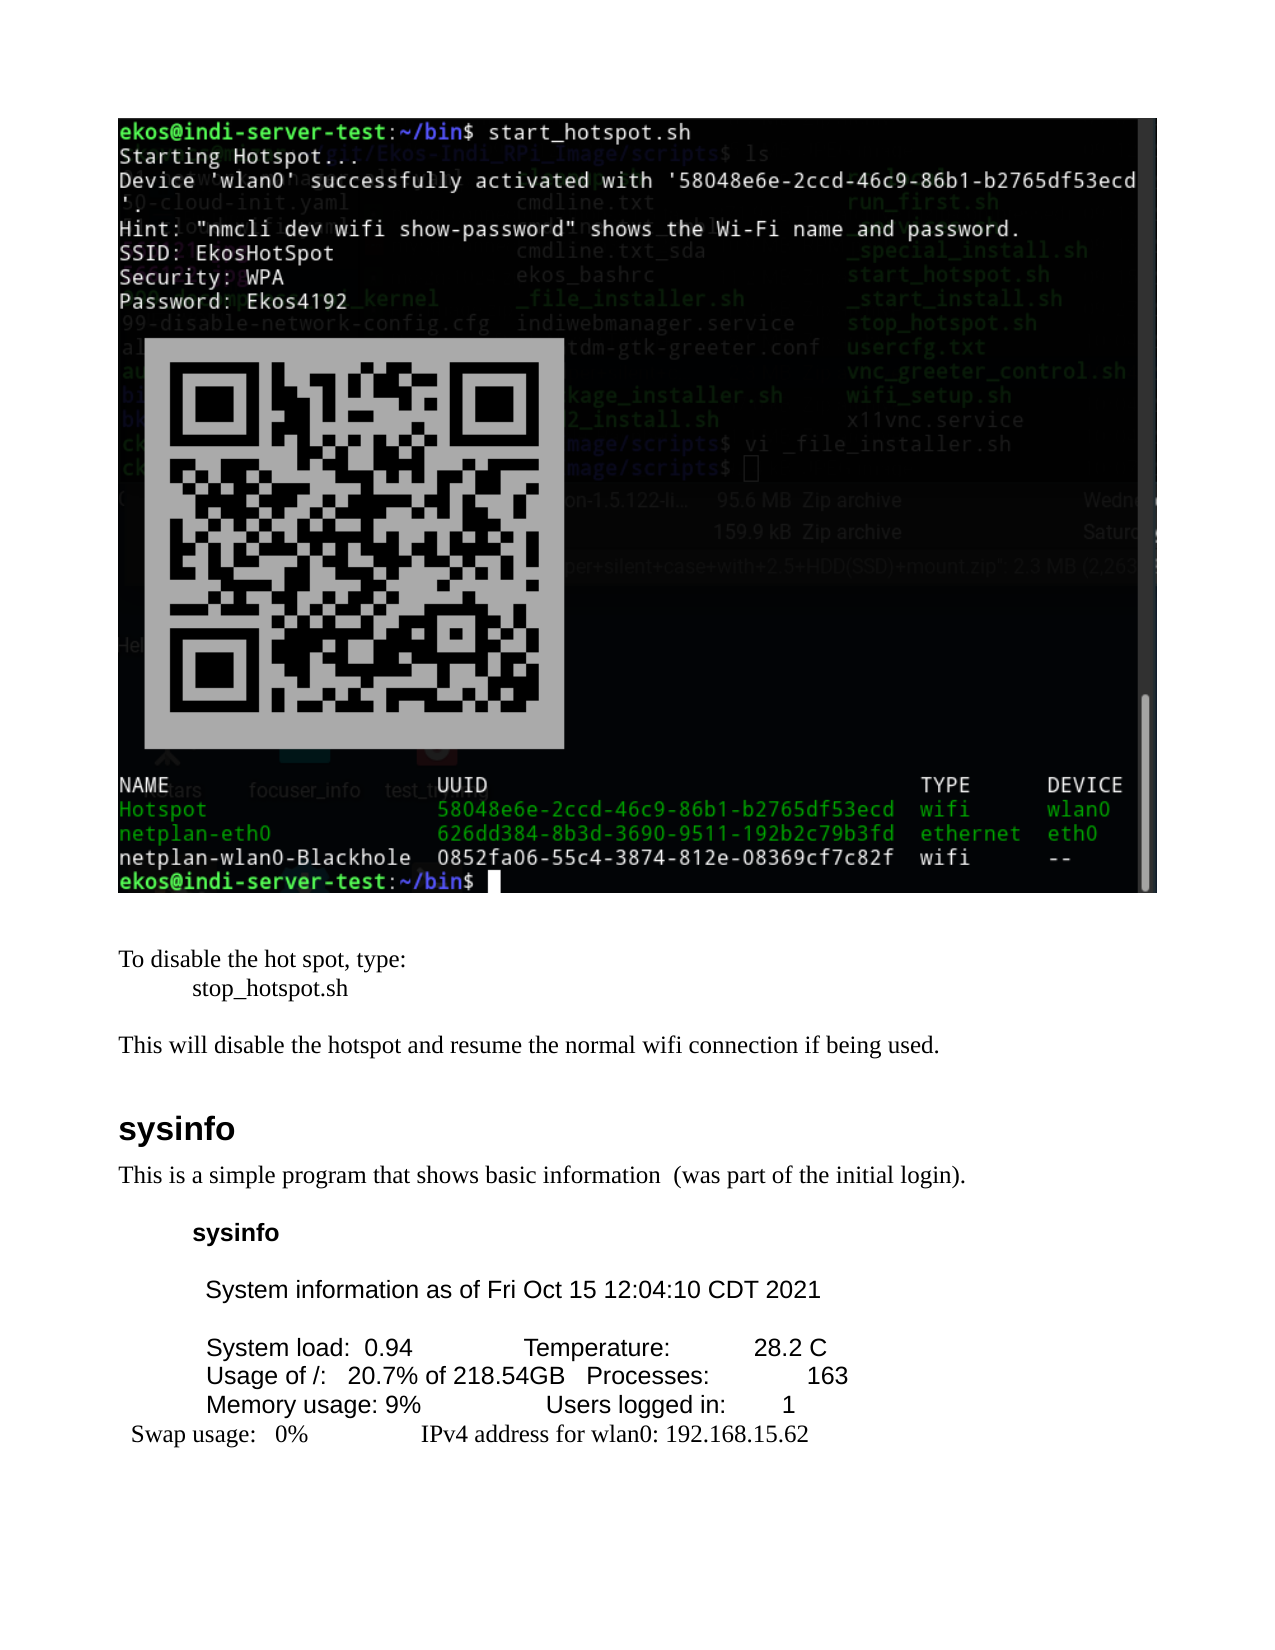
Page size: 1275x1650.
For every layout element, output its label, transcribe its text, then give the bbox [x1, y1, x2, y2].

text sysinfo [192, 1217, 1157, 1246]
text Swap usage: 0% IPv4 address for wlan0: 192.168.15.62 [118, 1419, 1157, 1448]
text Memory usage: 9% Users logged in: 1 [192, 1390, 1157, 1419]
subtitle sysinfo [118, 1109, 1157, 1147]
text This will disable the hotspot and resume the normal wifi connection if being used. [118, 1031, 1157, 1059]
text System load: 0.94 Temperature: 28.2 C [192, 1333, 1157, 1361]
text System information as of Fri Oct 15 12:04:10 CDT 2021 [192, 1275, 1157, 1304]
picture [118, 118, 1157, 893]
text Usage of /: 20.7% of 218.54GB Processes: 163 [192, 1361, 1157, 1390]
text stop_hotspot.sh [118, 973, 1157, 1002]
text To disable the hot spot, type: [118, 944, 1157, 973]
text This is a simple program that shows basic information (was part of the initial login). [118, 1160, 1157, 1189]
